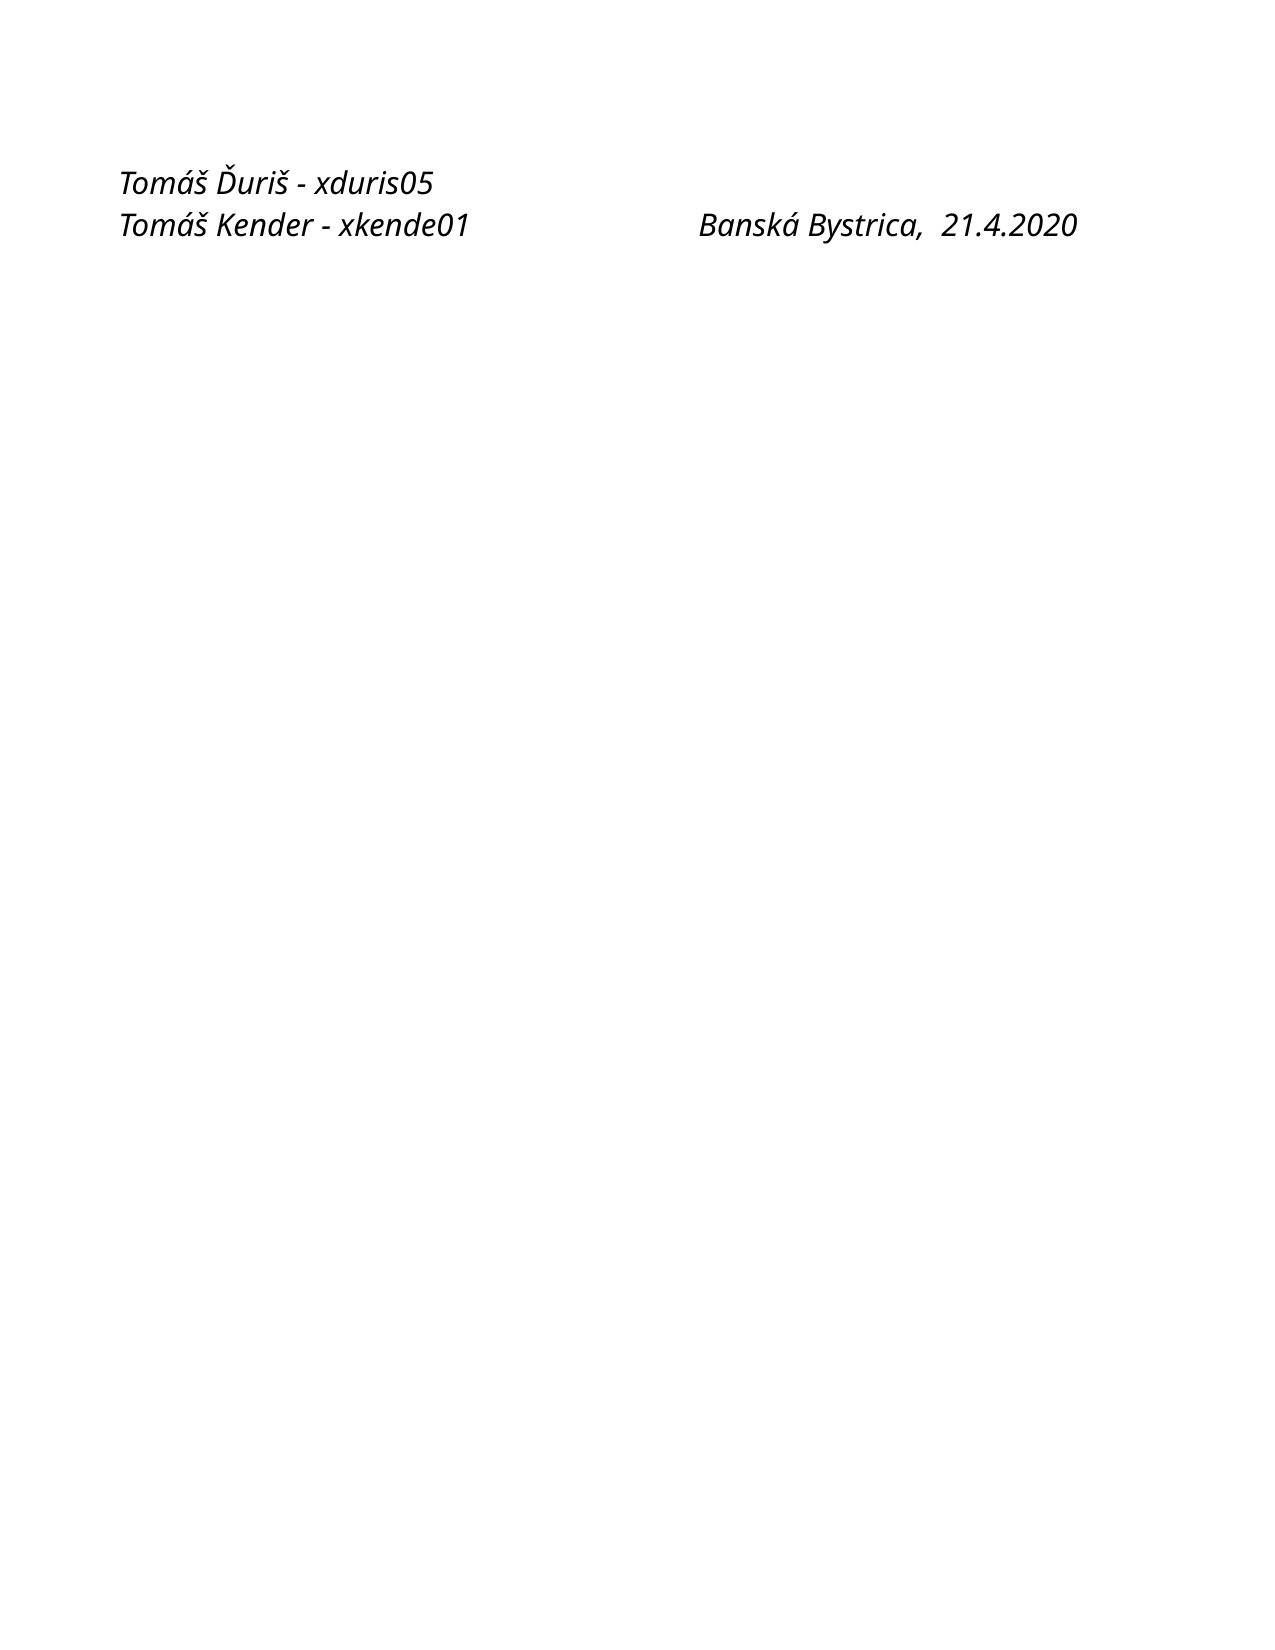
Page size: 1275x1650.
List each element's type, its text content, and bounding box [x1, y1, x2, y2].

text Tomáš Kender - xkende01 Banská Bystrica, 21.4.2020 [118, 203, 1157, 246]
text Tomáš Ďuriš - xduris05 [118, 161, 1157, 203]
